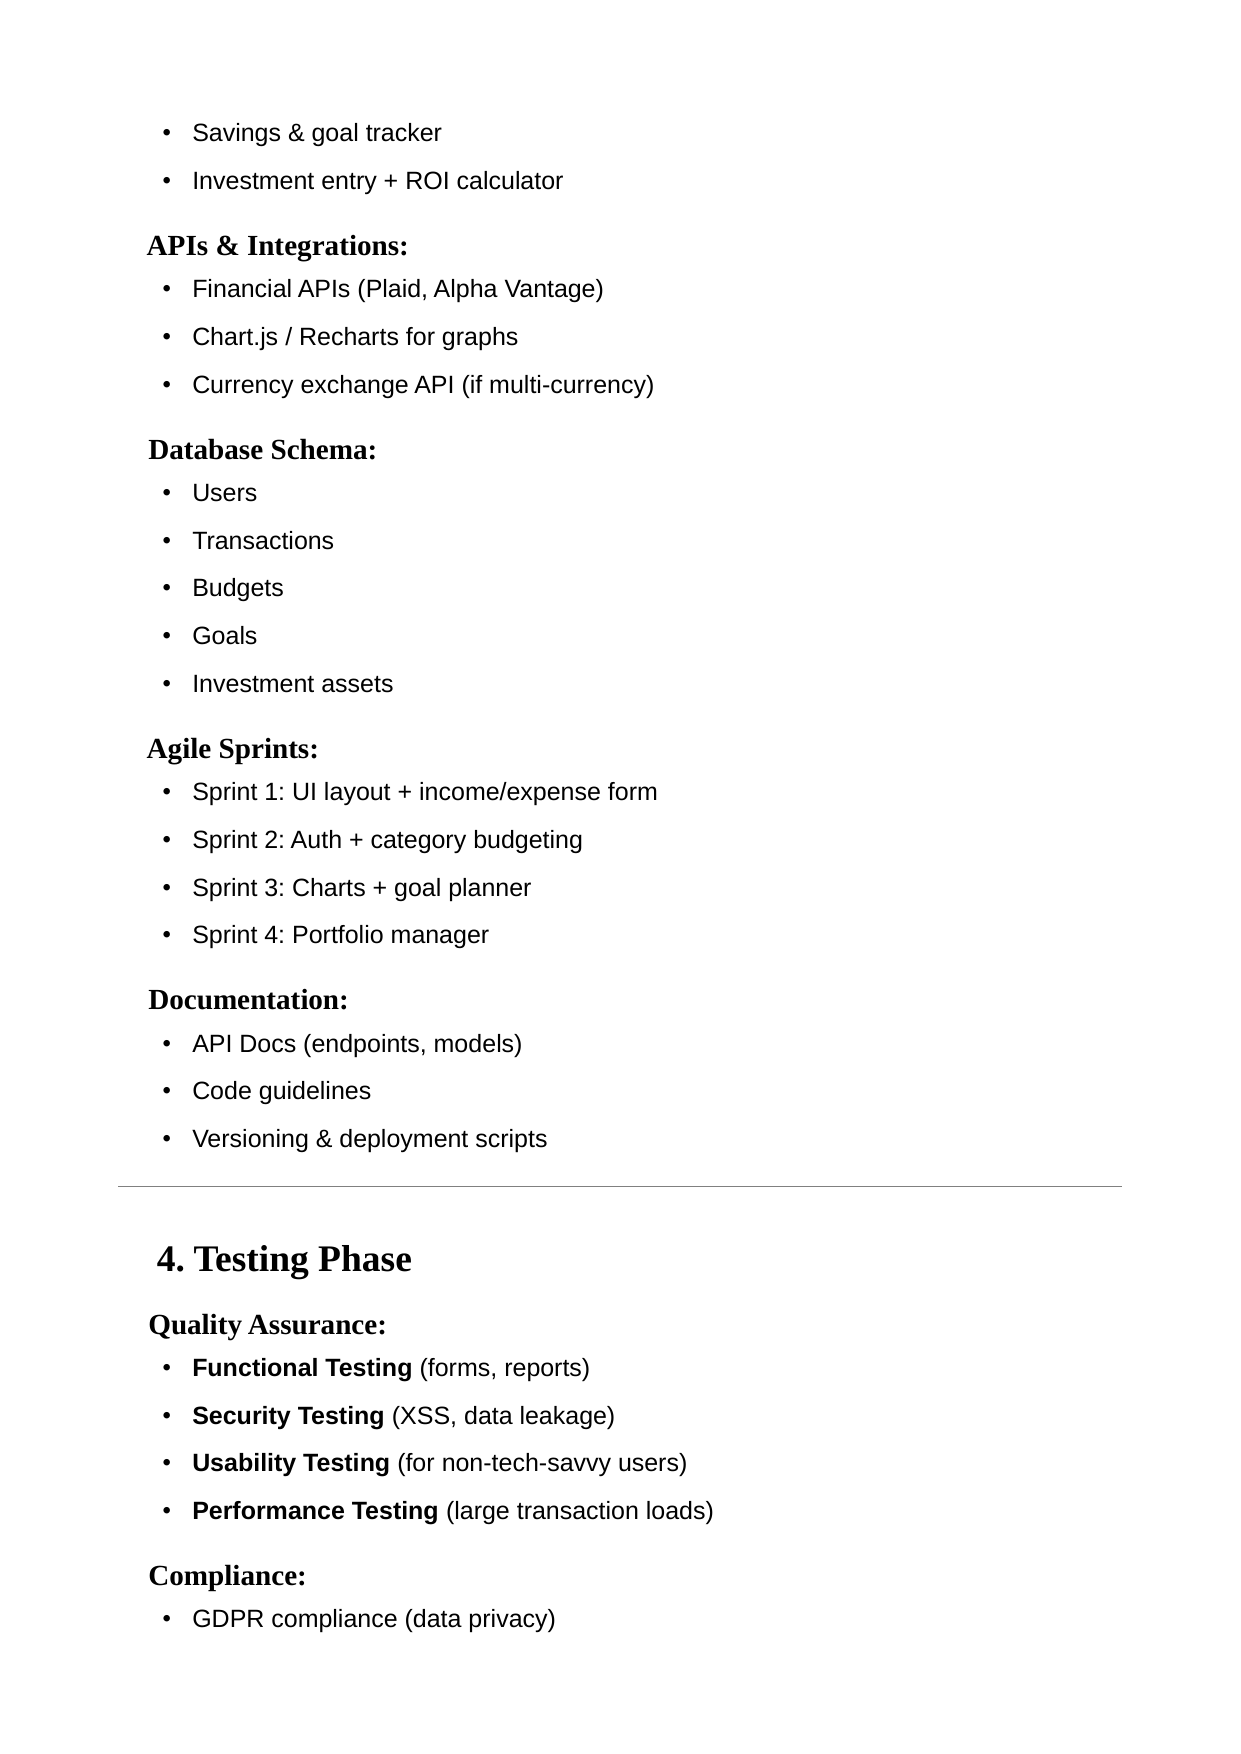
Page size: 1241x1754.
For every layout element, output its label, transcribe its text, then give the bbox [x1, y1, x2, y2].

list Sprint 2: Auth + category budgeting [162, 825, 1122, 854]
list Sprint 4: Portfolio manager [162, 920, 1122, 949]
list Transactions [162, 526, 1122, 554]
subtitle 🔹 Database Schema: [118, 432, 1122, 465]
list Performance Testing (large transaction loads) [162, 1496, 1122, 1525]
list Budgets [162, 573, 1122, 602]
list Investment entry + ROI calculator [162, 166, 1122, 195]
subtitle 🔹 Compliance: [118, 1558, 1122, 1592]
subtitle 🔹 Agile Sprints: [118, 731, 1122, 764]
subtitle 🔹 APIs & Integrations: [118, 228, 1122, 262]
list API Docs (endpoints, models) [162, 1028, 1122, 1057]
list Financial APIs (Plaid, Alpha Vantage) [162, 274, 1122, 303]
list Security Testing (XSS, data leakage) [162, 1401, 1122, 1429]
subtitle 🔹 Documentation: [118, 982, 1122, 1016]
list Goals [162, 621, 1122, 650]
list GDPR compliance (data privacy) [162, 1604, 1122, 1633]
list Savings & goal tracker [162, 118, 1122, 147]
list Chart.js / Recharts for graphs [162, 322, 1122, 351]
list Users [162, 478, 1122, 507]
subtitle 🔹 Quality Assurance: [118, 1307, 1122, 1341]
list Code guidelines [162, 1076, 1122, 1105]
list Investment assets [162, 669, 1122, 698]
list Sprint 1: UI layout + income/expense form [162, 777, 1122, 806]
list Currency exchange API (if multi-currency) [162, 369, 1122, 398]
subtitle 🔵 4. Testing Phase [118, 1237, 1122, 1280]
list Functional Testing (forms, reports) [162, 1353, 1122, 1382]
list Versioning & deployment scripts [162, 1124, 1122, 1153]
list Usability Testing (for non-tech-savvy users) [162, 1448, 1122, 1477]
list Sprint 3: Charts + goal planner [162, 872, 1122, 901]
